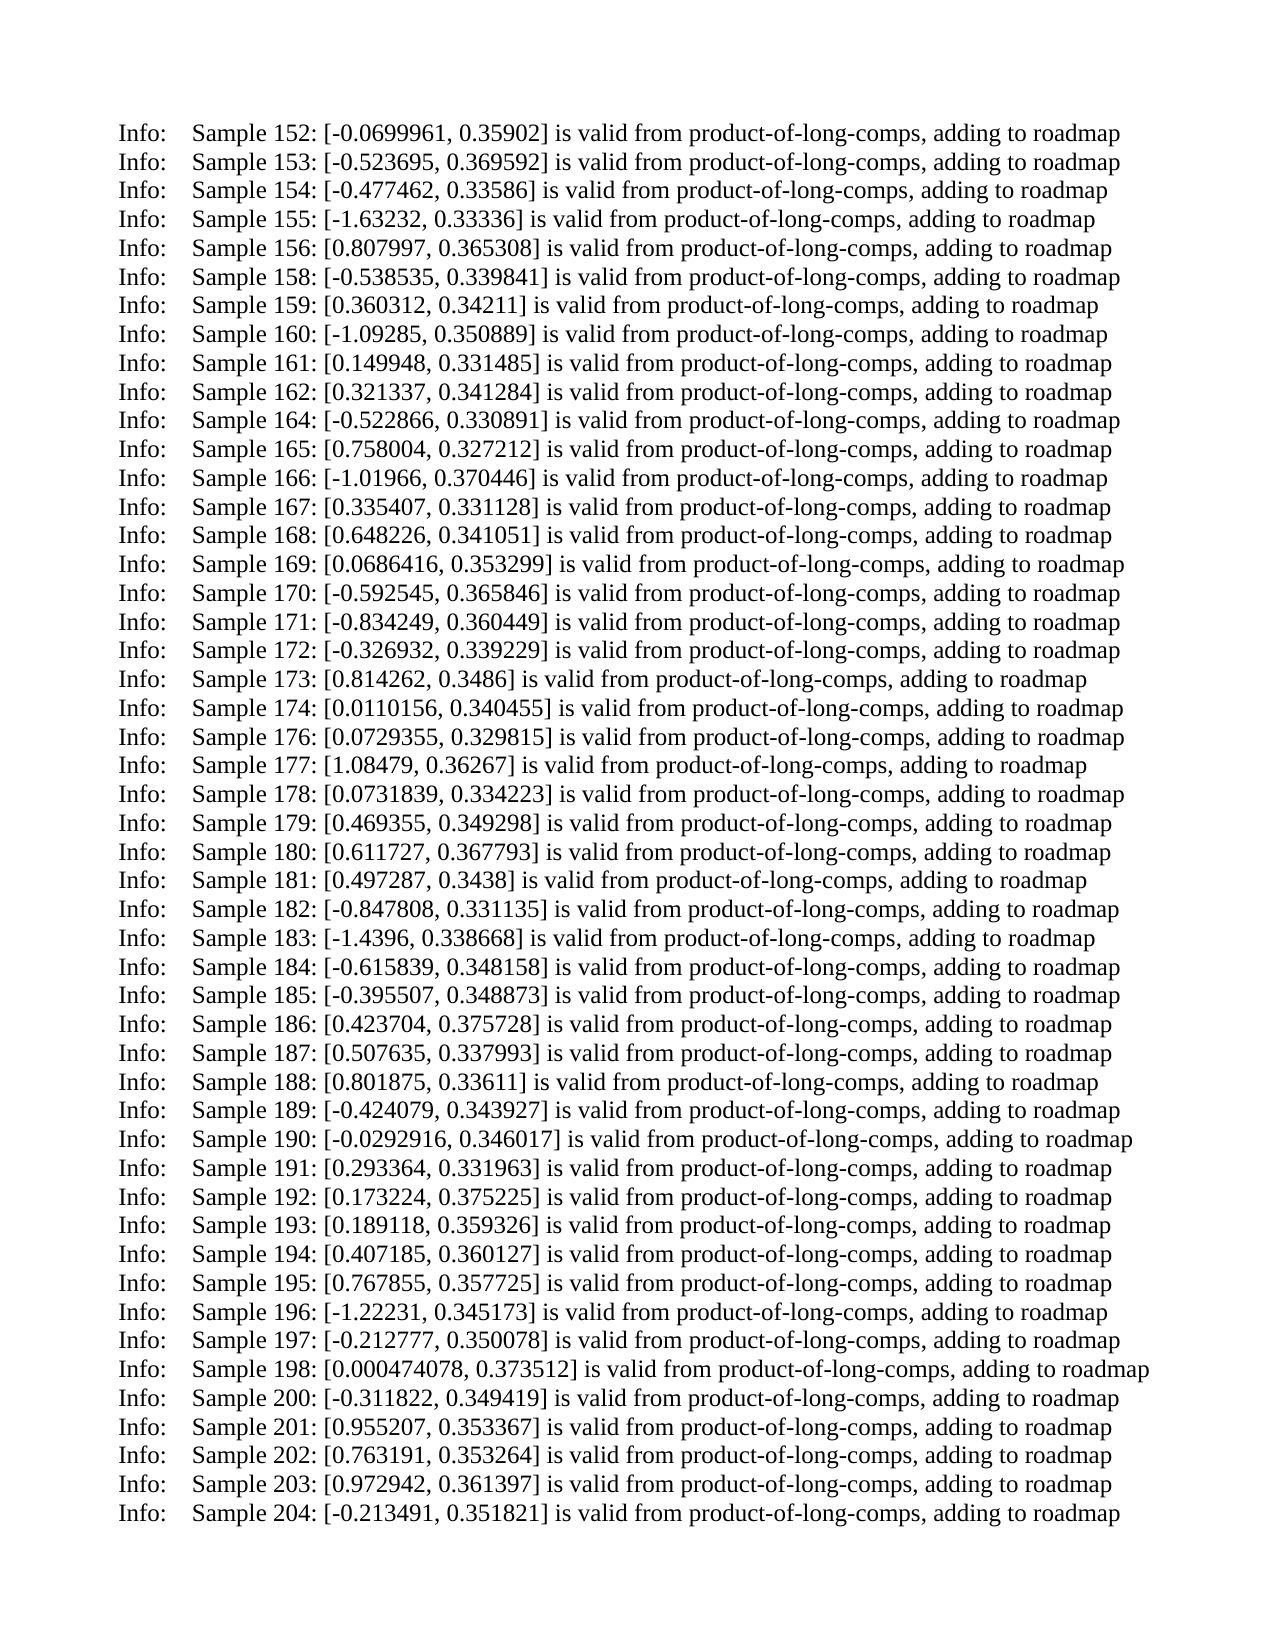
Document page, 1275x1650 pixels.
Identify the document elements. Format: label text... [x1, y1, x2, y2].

text Info: Sample 202: [0.763191, 0.353264] is valid from product-of-long-comps, adding to roadmap [118, 1441, 1157, 1469]
text Info: Sample 166: [-1.01966, 0.370446] is valid from product-of-long-comps, adding to roadmap [118, 463, 1157, 492]
text Info: Sample 188: [0.801875, 0.33611] is valid from product-of-long-comps, adding to roadmap [118, 1067, 1157, 1096]
text Info: Sample 187: [0.507635, 0.337993] is valid from product-of-long-comps, adding to roadmap [118, 1038, 1157, 1067]
text Info: Sample 155: [-1.63232, 0.33336] is valid from product-of-long-comps, adding to roadmap [118, 204, 1157, 233]
text Info: Sample 192: [0.173224, 0.375225] is valid from product-of-long-comps, adding to roadmap [118, 1182, 1157, 1211]
text Info: Sample 197: [-0.212777, 0.350078] is valid from product-of-long-comps, adding to roadmap [118, 1326, 1157, 1354]
text Info: Sample 186: [0.423704, 0.375728] is valid from product-of-long-comps, adding to roadmap [118, 1009, 1157, 1038]
text Info: Sample 182: [-0.847808, 0.331135] is valid from product-of-long-comps, adding to roadmap [118, 894, 1157, 923]
text Info: Sample 200: [-0.311822, 0.349419] is valid from product-of-long-comps, adding to roadmap [118, 1383, 1157, 1412]
text Info: Sample 160: [-1.09285, 0.350889] is valid from product-of-long-comps, adding to roadmap [118, 319, 1157, 348]
text Info: Sample 185: [-0.395507, 0.348873] is valid from product-of-long-comps, adding to roadmap [118, 981, 1157, 1009]
text Info: Sample 167: [0.335407, 0.331128] is valid from product-of-long-comps, adding to roadmap [118, 492, 1157, 521]
text Info: Sample 161: [0.149948, 0.331485] is valid from product-of-long-comps, adding to roadmap [118, 348, 1157, 377]
text Info: Sample 179: [0.469355, 0.349298] is valid from product-of-long-comps, adding to roadmap [118, 808, 1157, 837]
text Info: Sample 174: [0.0110156, 0.340455] is valid from product-of-long-comps, adding to roadmap [118, 693, 1157, 722]
text Info: Sample 190: [-0.0292916, 0.346017] is valid from product-of-long-comps, adding to roadmap [118, 1124, 1157, 1153]
text Info: Sample 158: [-0.538535, 0.339841] is valid from product-of-long-comps, adding to roadmap [118, 262, 1157, 291]
text Info: Sample 193: [0.189118, 0.359326] is valid from product-of-long-comps, adding to roadmap [118, 1211, 1157, 1239]
text Info: Sample 170: [-0.592545, 0.365846] is valid from product-of-long-comps, adding to roadmap [118, 578, 1157, 607]
text Info: Sample 204: [-0.213491, 0.351821] is valid from product-of-long-comps, adding to roadmap [118, 1498, 1157, 1527]
text Info: Sample 173: [0.814262, 0.3486] is valid from product-of-long-comps, adding to roadmap [118, 664, 1157, 693]
text Info: Sample 165: [0.758004, 0.327212] is valid from product-of-long-comps, adding to roadmap [118, 434, 1157, 463]
text Info: Sample 196: [-1.22231, 0.345173] is valid from product-of-long-comps, adding to roadmap [118, 1297, 1157, 1326]
text Info: Sample 189: [-0.424079, 0.343927] is valid from product-of-long-comps, adding to roadmap [118, 1096, 1157, 1124]
text Info: Sample 201: [0.955207, 0.353367] is valid from product-of-long-comps, adding to roadmap [118, 1412, 1157, 1441]
text Info: Sample 181: [0.497287, 0.3438] is valid from product-of-long-comps, adding to roadmap [118, 866, 1157, 894]
text Info: Sample 178: [0.0731839, 0.334223] is valid from product-of-long-comps, adding to roadmap [118, 779, 1157, 808]
text Info: Sample 195: [0.767855, 0.357725] is valid from product-of-long-comps, adding to roadmap [118, 1268, 1157, 1297]
text Info: Sample 168: [0.648226, 0.341051] is valid from product-of-long-comps, adding to roadmap [118, 521, 1157, 549]
text Info: Sample 162: [0.321337, 0.341284] is valid from product-of-long-comps, adding to roadmap [118, 377, 1157, 406]
text Info: Sample 203: [0.972942, 0.361397] is valid from product-of-long-comps, adding to roadmap [118, 1469, 1157, 1498]
text Info: Sample 177: [1.08479, 0.36267] is valid from product-of-long-comps, adding to roadmap [118, 751, 1157, 779]
text Info: Sample 152: [-0.0699961, 0.35902] is valid from product-of-long-comps, adding to roadmap [118, 118, 1157, 147]
text Info: Sample 159: [0.360312, 0.34211] is valid from product-of-long-comps, adding to roadmap [118, 291, 1157, 319]
text Info: Sample 172: [-0.326932, 0.339229] is valid from product-of-long-comps, adding to roadmap [118, 636, 1157, 664]
text Info: Sample 164: [-0.522866, 0.330891] is valid from product-of-long-comps, adding to roadmap [118, 406, 1157, 434]
text Info: Sample 156: [0.807997, 0.365308] is valid from product-of-long-comps, adding to roadmap [118, 233, 1157, 262]
text Info: Sample 153: [-0.523695, 0.369592] is valid from product-of-long-comps, adding to roadmap [118, 147, 1157, 176]
text Info: Sample 198: [0.000474078, 0.373512] is valid from product-of-long-comps, adding to roadmap [118, 1354, 1157, 1383]
text Info: Sample 191: [0.293364, 0.331963] is valid from product-of-long-comps, adding to roadmap [118, 1153, 1157, 1182]
text Info: Sample 180: [0.611727, 0.367793] is valid from product-of-long-comps, adding to roadmap [118, 837, 1157, 866]
text Info: Sample 184: [-0.615839, 0.348158] is valid from product-of-long-comps, adding to roadmap [118, 952, 1157, 981]
text Info: Sample 183: [-1.4396, 0.338668] is valid from product-of-long-comps, adding to roadmap [118, 923, 1157, 952]
text Info: Sample 169: [0.0686416, 0.353299] is valid from product-of-long-comps, adding to roadmap [118, 549, 1157, 578]
text Info: Sample 194: [0.407185, 0.360127] is valid from product-of-long-comps, adding to roadmap [118, 1239, 1157, 1268]
text Info: Sample 176: [0.0729355, 0.329815] is valid from product-of-long-comps, adding to roadmap [118, 722, 1157, 751]
text Info: Sample 154: [-0.477462, 0.33586] is valid from product-of-long-comps, adding to roadmap [118, 176, 1157, 204]
text Info: Sample 171: [-0.834249, 0.360449] is valid from product-of-long-comps, adding to roadmap [118, 607, 1157, 636]
